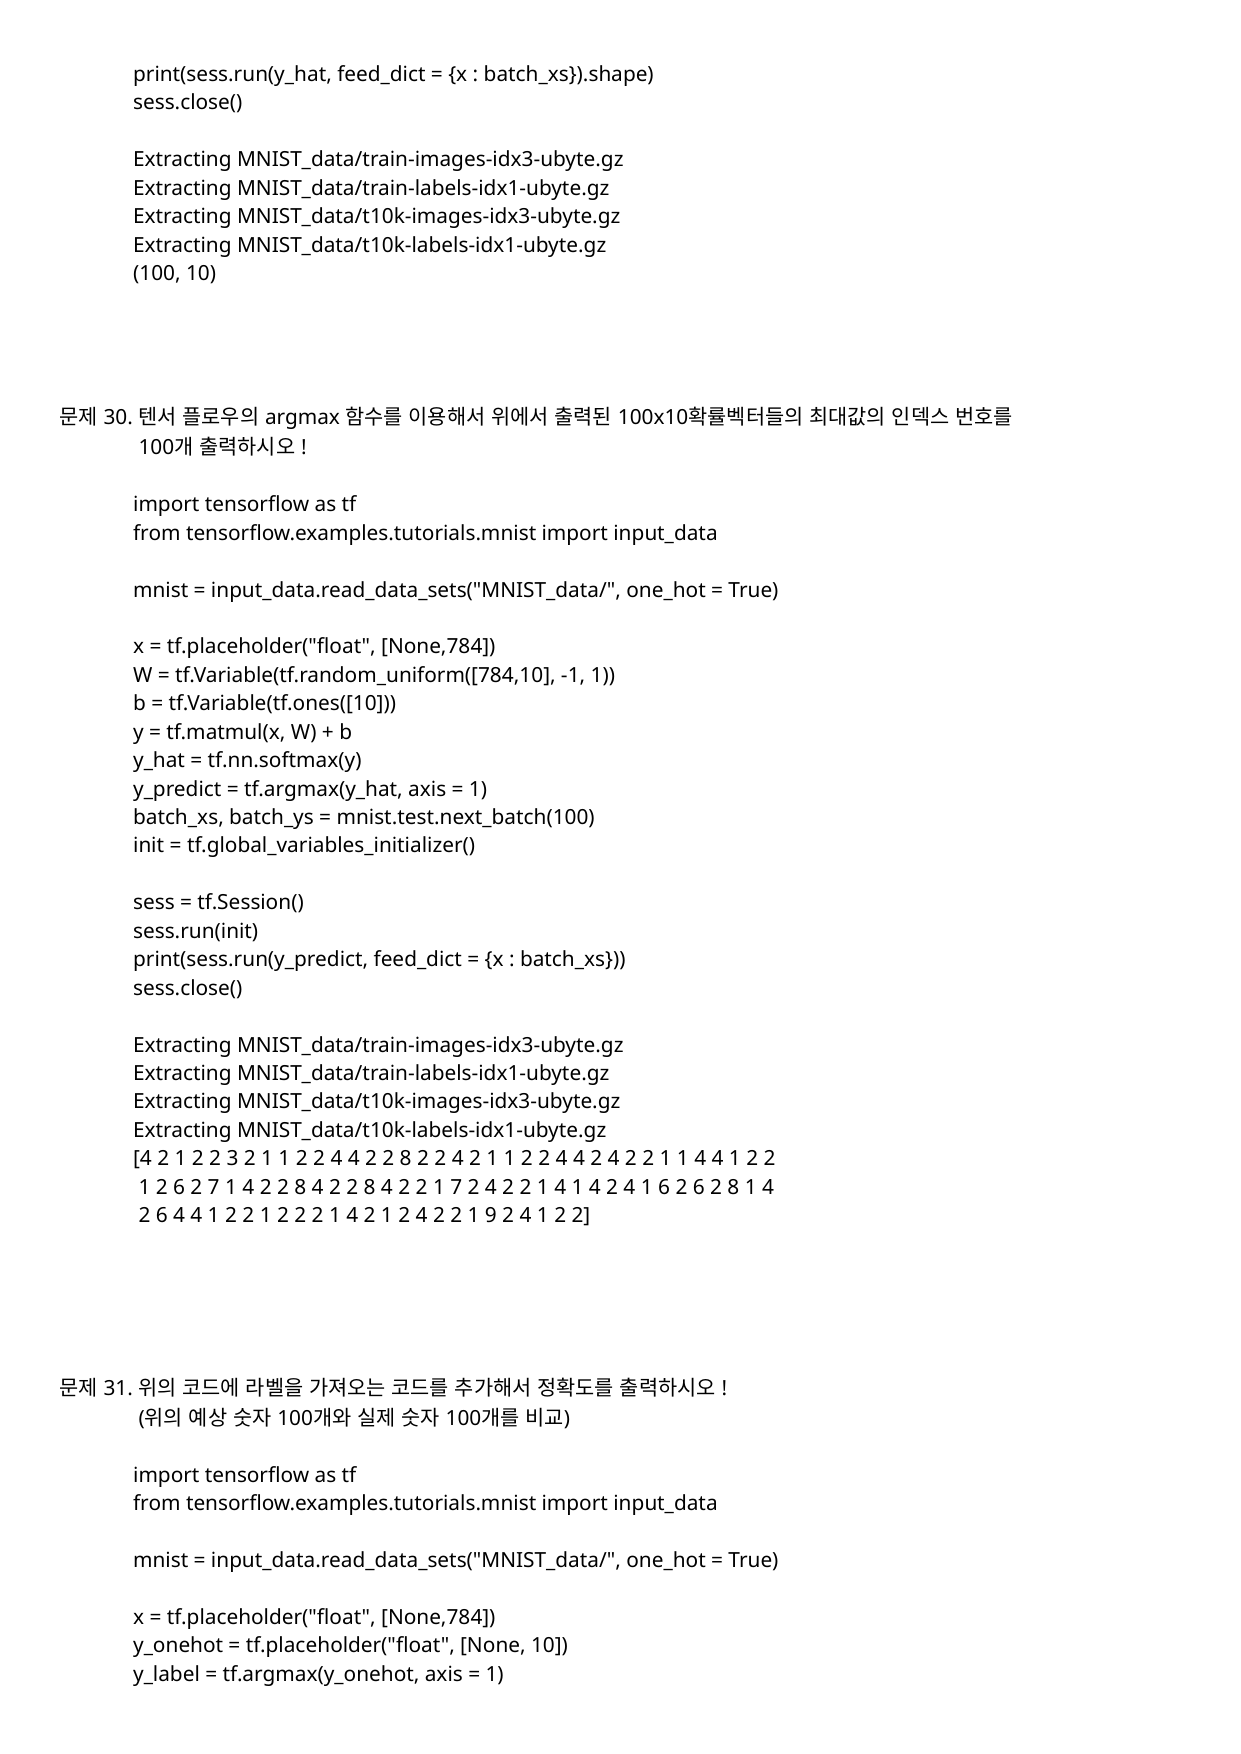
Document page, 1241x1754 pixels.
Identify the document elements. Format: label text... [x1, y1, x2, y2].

text import tensorflow as tf [59, 1460, 1181, 1488]
text y_hat = tf.nn.softmax(y) [59, 745, 1181, 774]
text Extracting MNIST_data/t10k-images-idx3-ubyte.gz [59, 201, 1181, 230]
text 100개 출력하시오 ! [59, 431, 1181, 461]
text init = tf.global_variables_initializer() [59, 831, 1181, 859]
text x = tf.placeholder("float", [None,784]) [59, 1602, 1181, 1631]
text from tensorflow.examples.tutorials.mnist import input_data [59, 1488, 1181, 1517]
text batch_xs, batch_ys = mnist.test.next_batch(100) [59, 802, 1181, 831]
text import tensorflow as tf [59, 489, 1181, 518]
text Extracting MNIST_data/t10k-labels-idx1-ubyte.gz [59, 230, 1181, 258]
text sess = tf.Session() [59, 887, 1181, 916]
text 문제 30. 텐서 플로우의 argmax 함수를 이용해서 위에서 출력된 100x10확률벡터들의 최대값의 인덱스 번호를 [59, 400, 1181, 431]
text y_predict = tf.argmax(y_hat, axis = 1) [59, 774, 1181, 802]
text (100, 10) [59, 258, 1181, 287]
text from tensorflow.examples.tutorials.mnist import input_data [59, 518, 1181, 546]
text Extracting MNIST_data/train-images-idx3-ubyte.gz [59, 144, 1181, 173]
text mnist = input_data.read_data_sets("MNIST_data/", one_hot = True) [59, 1545, 1181, 1574]
text Extracting MNIST_data/train-labels-idx1-ubyte.gz [59, 173, 1181, 201]
text Extracting MNIST_data/train-images-idx3-ubyte.gz [59, 1030, 1181, 1058]
text sess.close() [59, 973, 1181, 1001]
text x = tf.placeholder("float", [None,784]) [59, 632, 1181, 660]
text y_onehot = tf.placeholder("float", [None, 10]) [59, 1631, 1181, 1659]
text y = tf.matmul(x, W) + b [59, 717, 1181, 745]
text (위의 예상 숫자 100개와 실제 숫자 100개를 비교) [59, 1401, 1181, 1432]
text y_label = tf.argmax(y_onehot, axis = 1) [59, 1659, 1181, 1687]
text Extracting MNIST_data/train-labels-idx1-ubyte.gz [59, 1058, 1181, 1087]
text Extracting MNIST_data/t10k-labels-idx1-ubyte.gz [59, 1115, 1181, 1143]
text [4 2 1 2 2 3 2 1 1 2 2 4 4 2 2 8 2 2 4 2 1 1 2 2 4 4 2 4 2 2 1 1 4 4 1 2 2 [59, 1143, 1181, 1172]
text mnist = input_data.read_data_sets("MNIST_data/", one_hot = True) [59, 575, 1181, 603]
text b = tf.Variable(tf.ones([10])) [59, 688, 1181, 717]
text 문제 31. 위의 코드에 라벨을 가져오는 코드를 추가해서 정확도를 출력하시오 ! [59, 1371, 1181, 1401]
text sess.close() [59, 87, 1181, 116]
text 1 2 6 2 7 1 4 2 2 8 4 2 2 8 4 2 2 1 7 2 4 2 2 1 4 1 4 2 4 1 6 2 6 2 8 1 4 [59, 1172, 1181, 1200]
text print(sess.run(y_hat, feed_dict = {x : batch_xs}).shape) [59, 59, 1181, 87]
text print(sess.run(y_predict, feed_dict = {x : batch_xs})) [59, 944, 1181, 973]
text Extracting MNIST_data/t10k-images-idx3-ubyte.gz [59, 1087, 1181, 1115]
text 2 6 4 4 1 2 2 1 2 2 2 1 4 2 1 2 4 2 2 1 9 2 4 1 2 2] [59, 1200, 1181, 1229]
text W = tf.Variable(tf.random_uniform([784,10], -1, 1)) [59, 660, 1181, 688]
text sess.run(init) [59, 916, 1181, 944]
